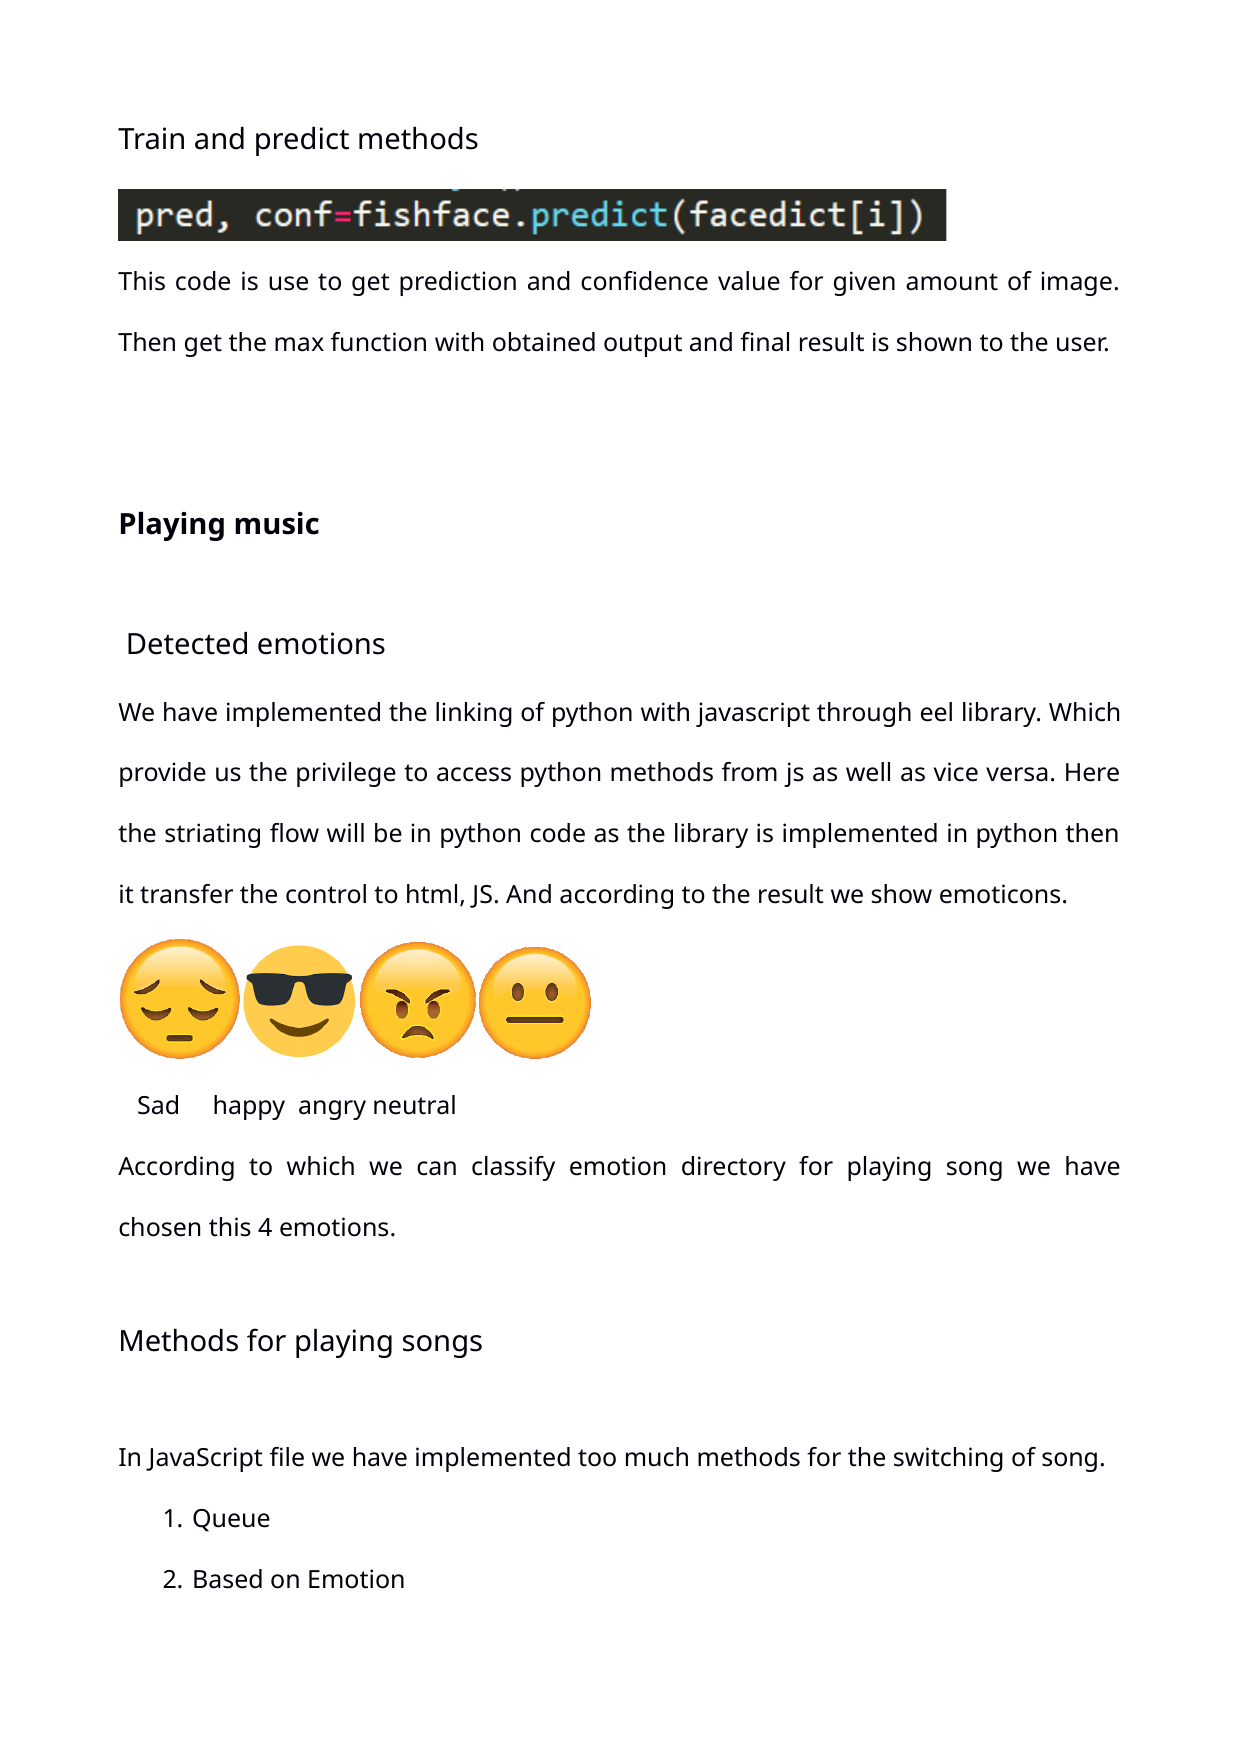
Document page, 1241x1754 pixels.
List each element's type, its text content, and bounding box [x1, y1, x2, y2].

text Sad happy angry neutral [118, 1088, 1122, 1122]
text Detected emotions [118, 623, 1122, 663]
text In JavaScript file we have implemented too much methods for the switching of song. [118, 1440, 1122, 1474]
picture [118, 937, 592, 1060]
text This code is use to get prediction and confidence value for given amount of image. Then get the max function with obtained output and final result is shown to the user. [118, 263, 1122, 358]
text According to which we can classify emotion directory for playing song we have chosen this 4 emotions. [118, 1149, 1122, 1244]
text Methods for playing songs [118, 1320, 1122, 1359]
picture [118, 189, 947, 241]
list Queue [162, 1501, 1122, 1535]
list Based on Emotion [162, 1562, 1122, 1596]
text Train and predict methods [118, 118, 1122, 158]
text Playing music [118, 503, 1122, 543]
text We have implemented the linking of python with javascript through eel library. Which provide us the privilege to access python methods from js as well as vice versa. Here the striating flow will be in python code as the library is implemented in python then it transfer the control to html, JS. And according to the result we show emoticons. [118, 694, 1122, 911]
